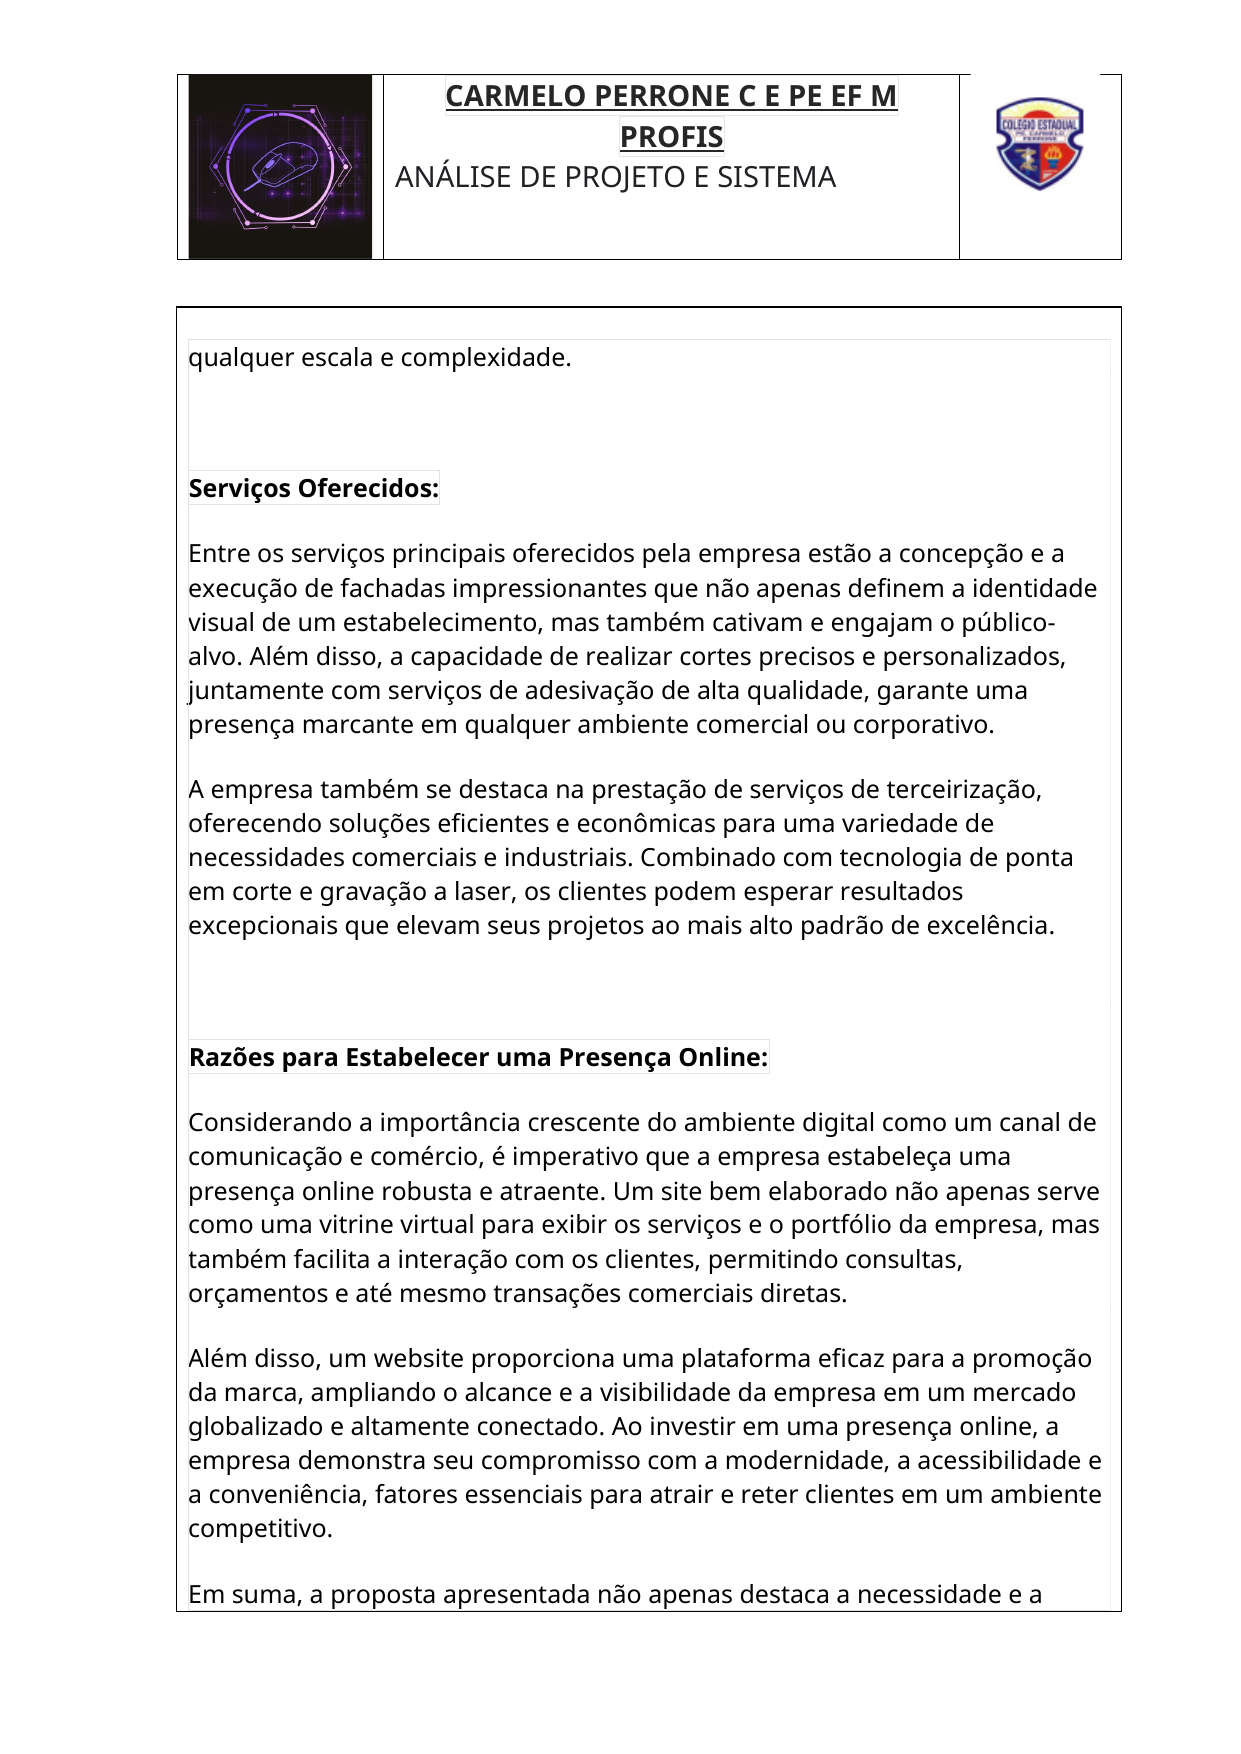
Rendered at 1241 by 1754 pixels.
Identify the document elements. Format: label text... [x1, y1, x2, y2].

picture [188, 74, 373, 259]
picture [970, 74, 1101, 199]
table_header qualquer escala e complexidade. Serviços Oferecidos: Entre os serviços principais oferecidos pela empresa estão a concepção e a execução de fachadas impressionantes que não apenas definem a identidade visual de um estabelecimento, mas também cativam e engajam o público-alvo. Além disso, a capacidade de realizar cortes precisos e personalizados, juntamente com serviços de adesivação de alta qualidade, garante uma presença marcante em qualquer ambiente comercial ou corporativo. A empresa também se destaca na prestação de serviços de terceirização, oferecendo soluções eficientes e econômicas para uma variedade de necessidades comerciais e industriais. Combinado com tecnologia de ponta em corte e gravação a laser, os clientes podem esperar resultados excepcionais que elevam seus projetos ao mais alto padrão de excelência. Razões para Estabelecer uma Presença Online: Considerando a importância crescente do ambiente digital como um canal de comunicação e comércio, é imperativo que a empresa estabeleça uma presença online robusta e atraente. Um site bem elaborado não apenas serve como uma vitrine virtual para exibir os serviços e o portfólio da empresa, mas também facilita a interação com os clientes, permitindo consultas, orçamentos e até mesmo transações comerciais diretas. Além disso, um website proporciona uma plataforma eficaz para a promoção da marca, ampliando o alcance e a visibilidade da empresa em um mercado globalizado e altamente conectado. Ao investir em uma presença online, a empresa demonstra seu compromisso com a modernidade, a acessibilidade e a conveniência, fatores essenciais para atrair e reter clientes em um ambiente competitivo. Em suma, a proposta apresentada não apenas destaca a necessidade e a [177, 308, 1121, 1611]
